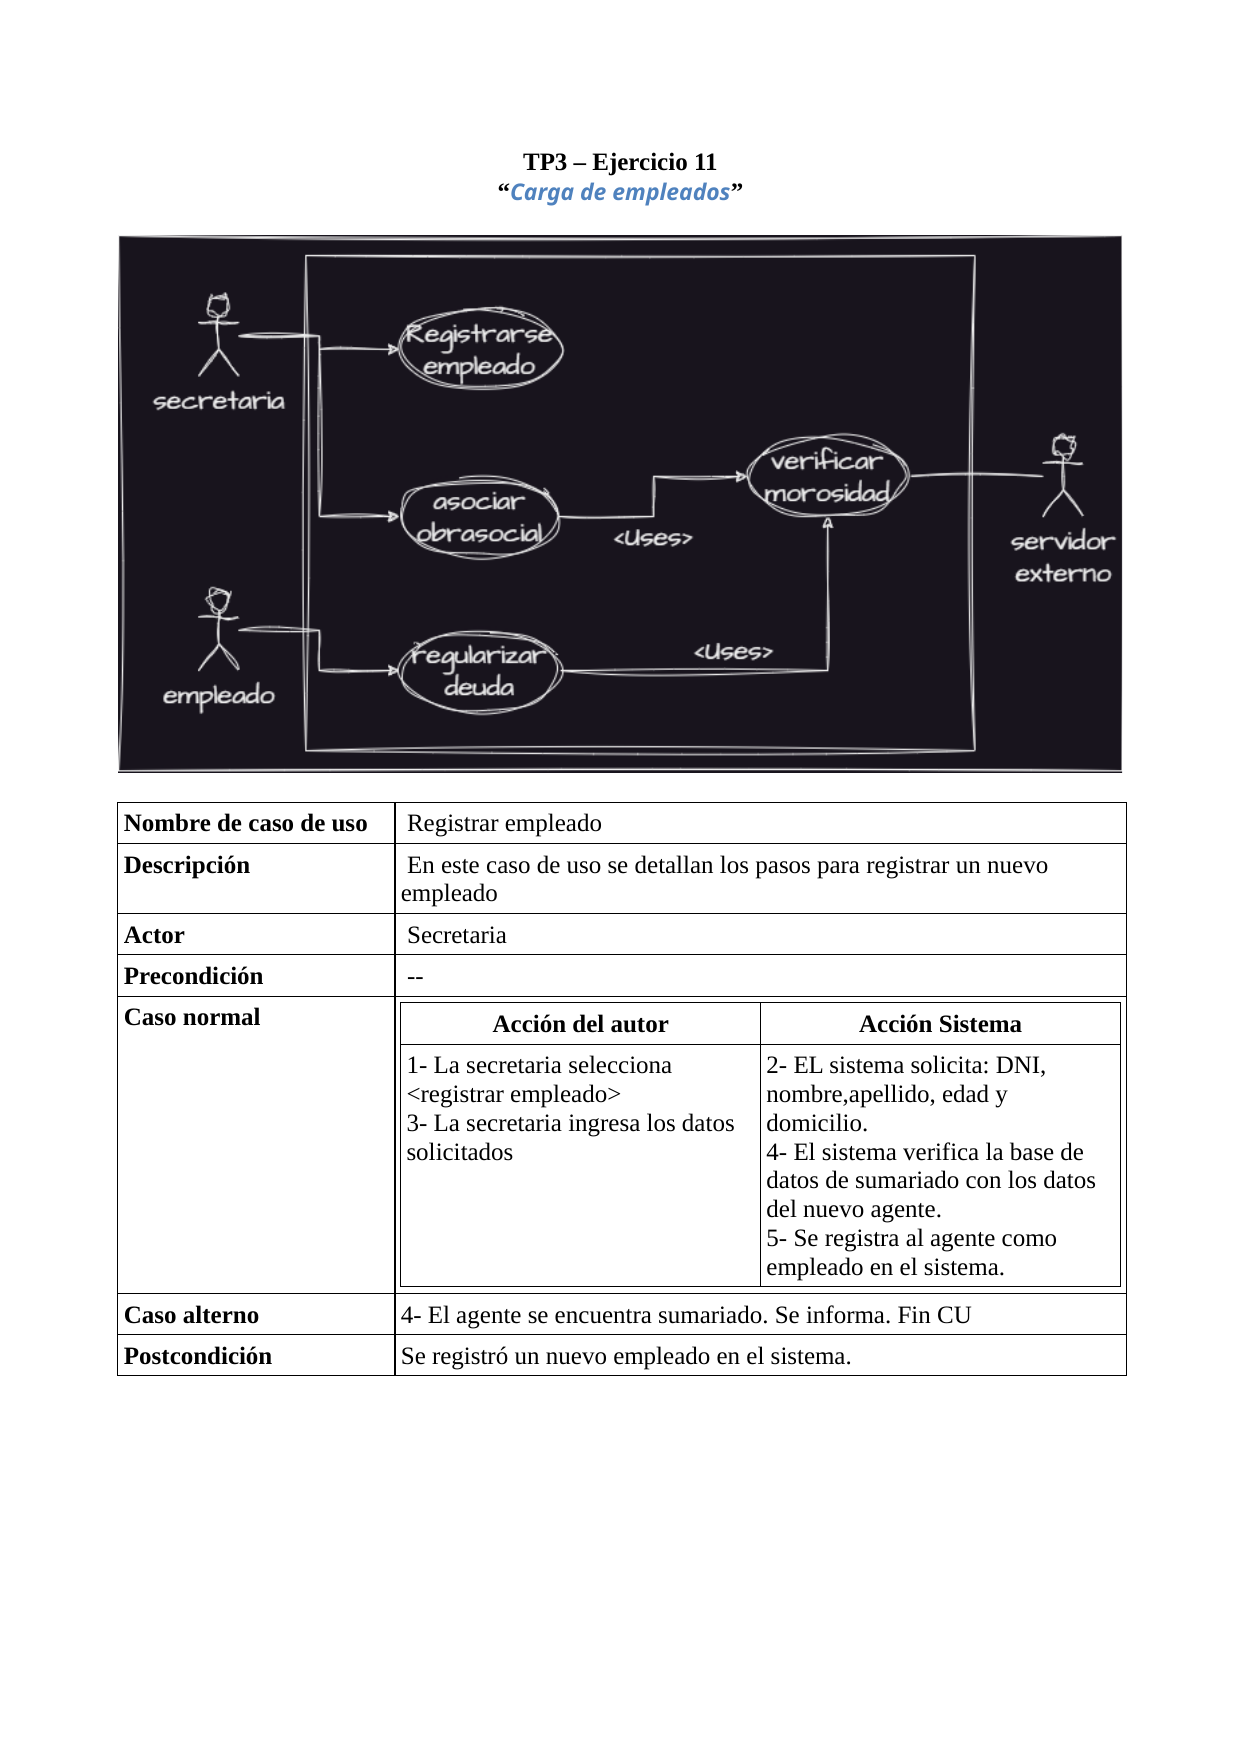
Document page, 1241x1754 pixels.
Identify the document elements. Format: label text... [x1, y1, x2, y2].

table_cell 1- La secretaria selecciona <registrar empleado> 3- La secretaria ingresa los datos solicitados [401, 1045, 760, 1286]
table_cell Secretaria [396, 914, 1126, 954]
table_header Registrar empleado [396, 803, 1126, 843]
table_cell Se registró un nuevo empleado en el sistema. [396, 1335, 1126, 1375]
table_cell Actor [118, 914, 394, 954]
table_cell -- [396, 955, 1126, 996]
picture [118, 235, 1123, 773]
text “Carga de empleados” [118, 176, 1122, 207]
table_header Acción Sistema [761, 1003, 1120, 1043]
table_cell Precondición [118, 955, 394, 996]
table_cell Caso alterno [118, 1294, 394, 1334]
table_cell Postcondición [118, 1335, 394, 1375]
table_header Acción del autor [401, 1003, 760, 1043]
table_cell [396, 997, 1126, 1293]
table_header Nombre de caso de uso [118, 803, 394, 843]
table_cell 4- El agente se encuentra sumariado. Se informa. Fin CU [396, 1294, 1126, 1334]
table_cell Descripción [118, 844, 394, 913]
table_cell En este caso de uso se detallan los pasos para registrar un nuevo empleado [396, 844, 1126, 913]
text TP3 – Ejercicio 11 [118, 147, 1122, 176]
table_cell Caso normal [118, 997, 394, 1293]
table_cell 2- EL sistema solicita: DNI, nombre,apellido, edad y domicilio. 4- El sistema verifica la base de datos de sumariado con los datos del nuevo agente. 5- Se registra al agente como empleado en el sistema. [761, 1045, 1120, 1286]
